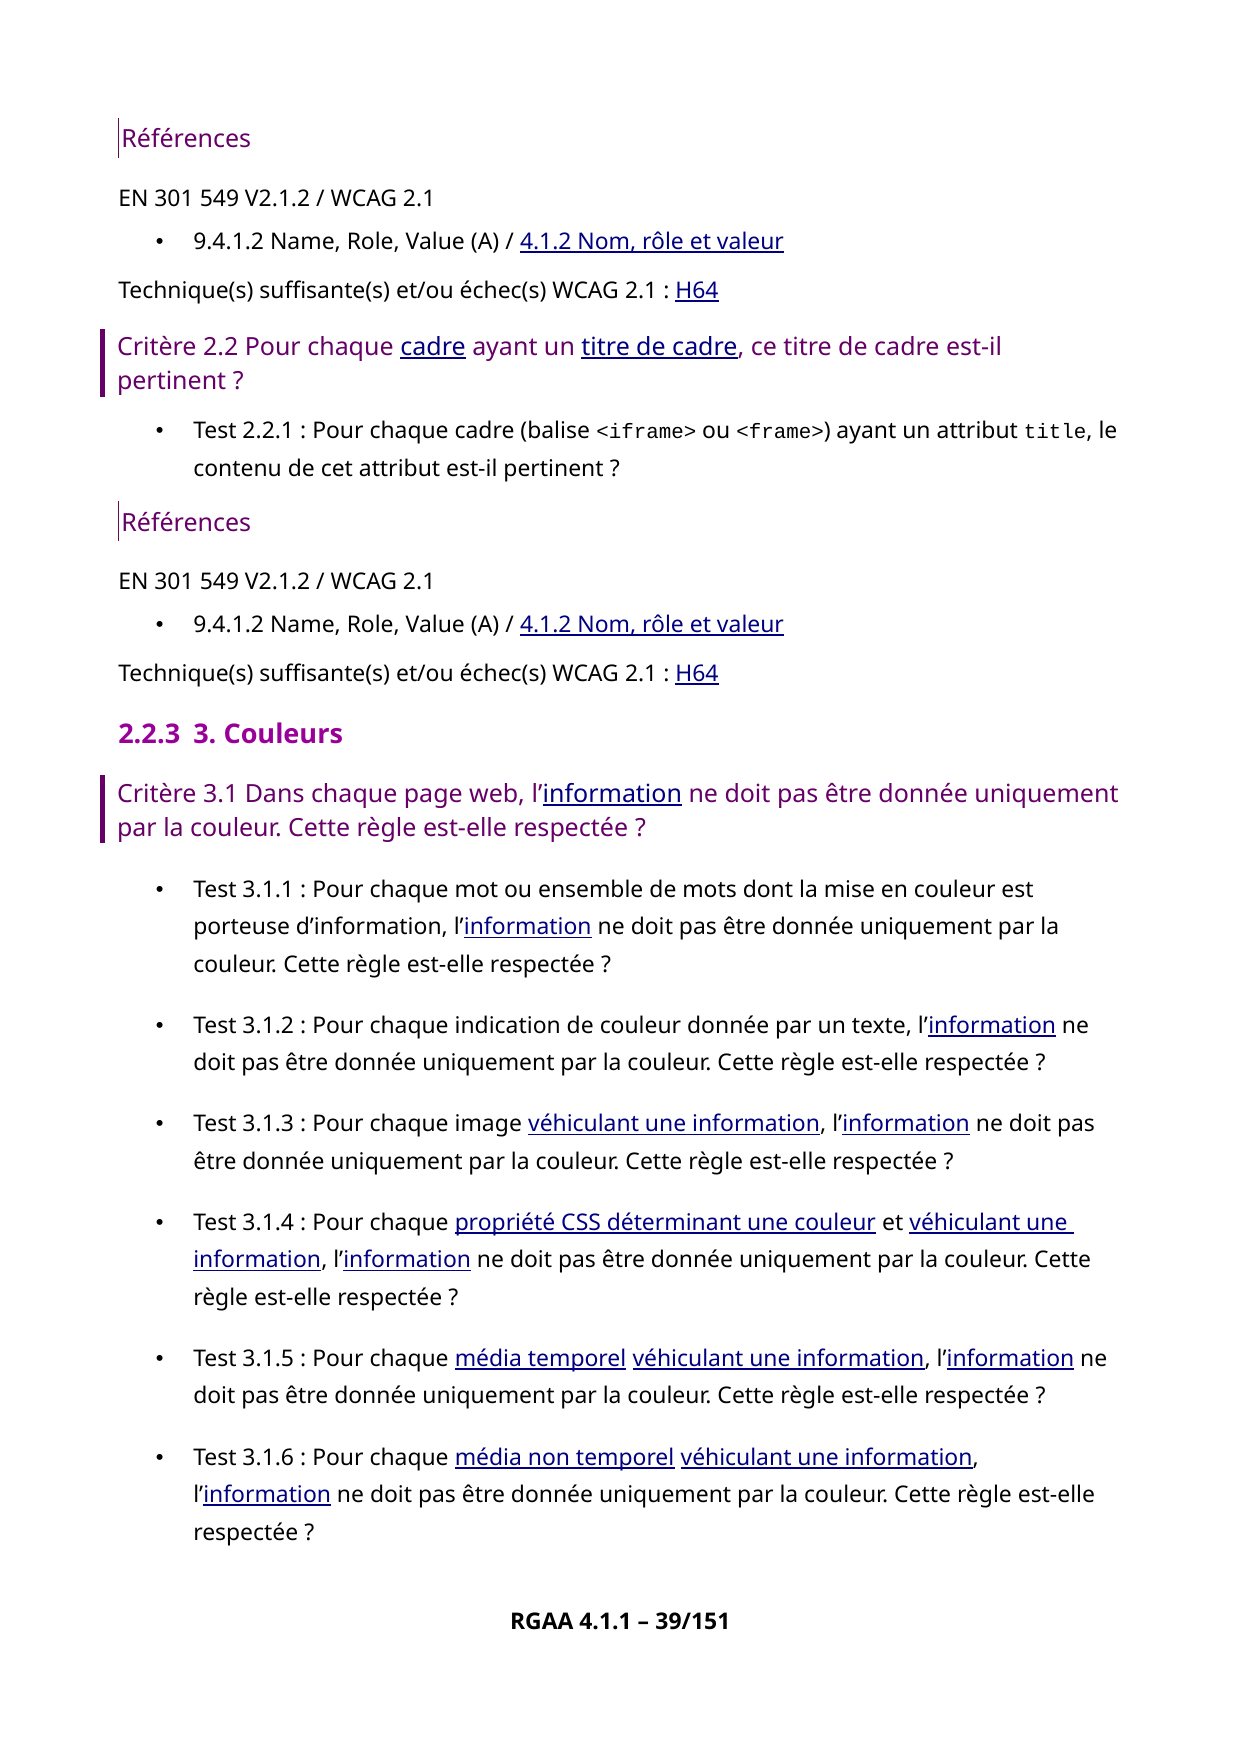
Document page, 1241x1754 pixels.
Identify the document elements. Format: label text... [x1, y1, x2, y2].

subtitle Références [119, 501, 1122, 541]
subtitle Critère 2.2 Pour chaque cadre ayant un titre de cadre, ce titre de cadre est-il pertinent ? [105, 329, 1122, 397]
list 9.4.1.2 Name, Role, Value (A) / 4.1.2 Nom, rôle et valeur [156, 608, 1122, 639]
text Technique(s) suffisante(s) et/ou échec(s) WCAG 2.1 : H64 [118, 274, 1122, 305]
text EN 301 549 V2.1.2 / WCAG 2.1 [118, 565, 1122, 596]
subtitle 3. Couleurs [118, 715, 1122, 752]
list Test 3.1.3 : Pour chaque image véhiculant une information, l’information ne doit pas être donnée uniquement par la couleur. Cette règle est-elle respectée ? [156, 1107, 1122, 1176]
list Test 3.1.1 : Pour chaque mot ou ensemble de mots dont la mise en couleur est porteuse d’information, l’information ne doit pas être donnée uniquement par la couleur. Cette règle est-elle respectée ? [156, 873, 1122, 979]
list Test 3.1.5 : Pour chaque média temporel véhiculant une information, l’information ne doit pas être donnée uniquement par la couleur. Cette règle est-elle respectée ? [156, 1342, 1122, 1411]
list Test 3.1.2 : Pour chaque indication de couleur donnée par un texte, l’information ne doit pas être donnée uniquement par la couleur. Cette règle est-elle respectée ? [156, 1009, 1122, 1078]
text EN 301 549 V2.1.2 / WCAG 2.1 [118, 182, 1122, 213]
text Technique(s) suffisante(s) et/ou échec(s) WCAG 2.1 : H64 [118, 657, 1122, 688]
list 9.4.1.2 Name, Role, Value (A) / 4.1.2 Nom, rôle et valeur [156, 224, 1122, 256]
list Test 2.2.1 : Pour chaque cadre (balise <iframe> ou <frame>) ayant un attribut title, le contenu de cet attribut est-il pertinent ? [156, 414, 1122, 483]
subtitle Références [119, 118, 1122, 158]
list Test 3.1.4 : Pour chaque propriété CSS déterminant une couleur et véhiculant une information, l’information ne doit pas être donnée uniquement par la couleur. Cette règle est-elle respectée ? [156, 1206, 1122, 1312]
list Test 3.1.6 : Pour chaque média non temporel véhiculant une information, l’information ne doit pas être donnée uniquement par la couleur. Cette règle est-elle respectée ? [156, 1441, 1122, 1547]
subtitle Critère 3.1 Dans chaque page web, l’information ne doit pas être donnée uniquement par la couleur. Cette règle est-elle respectée ? [105, 775, 1122, 843]
